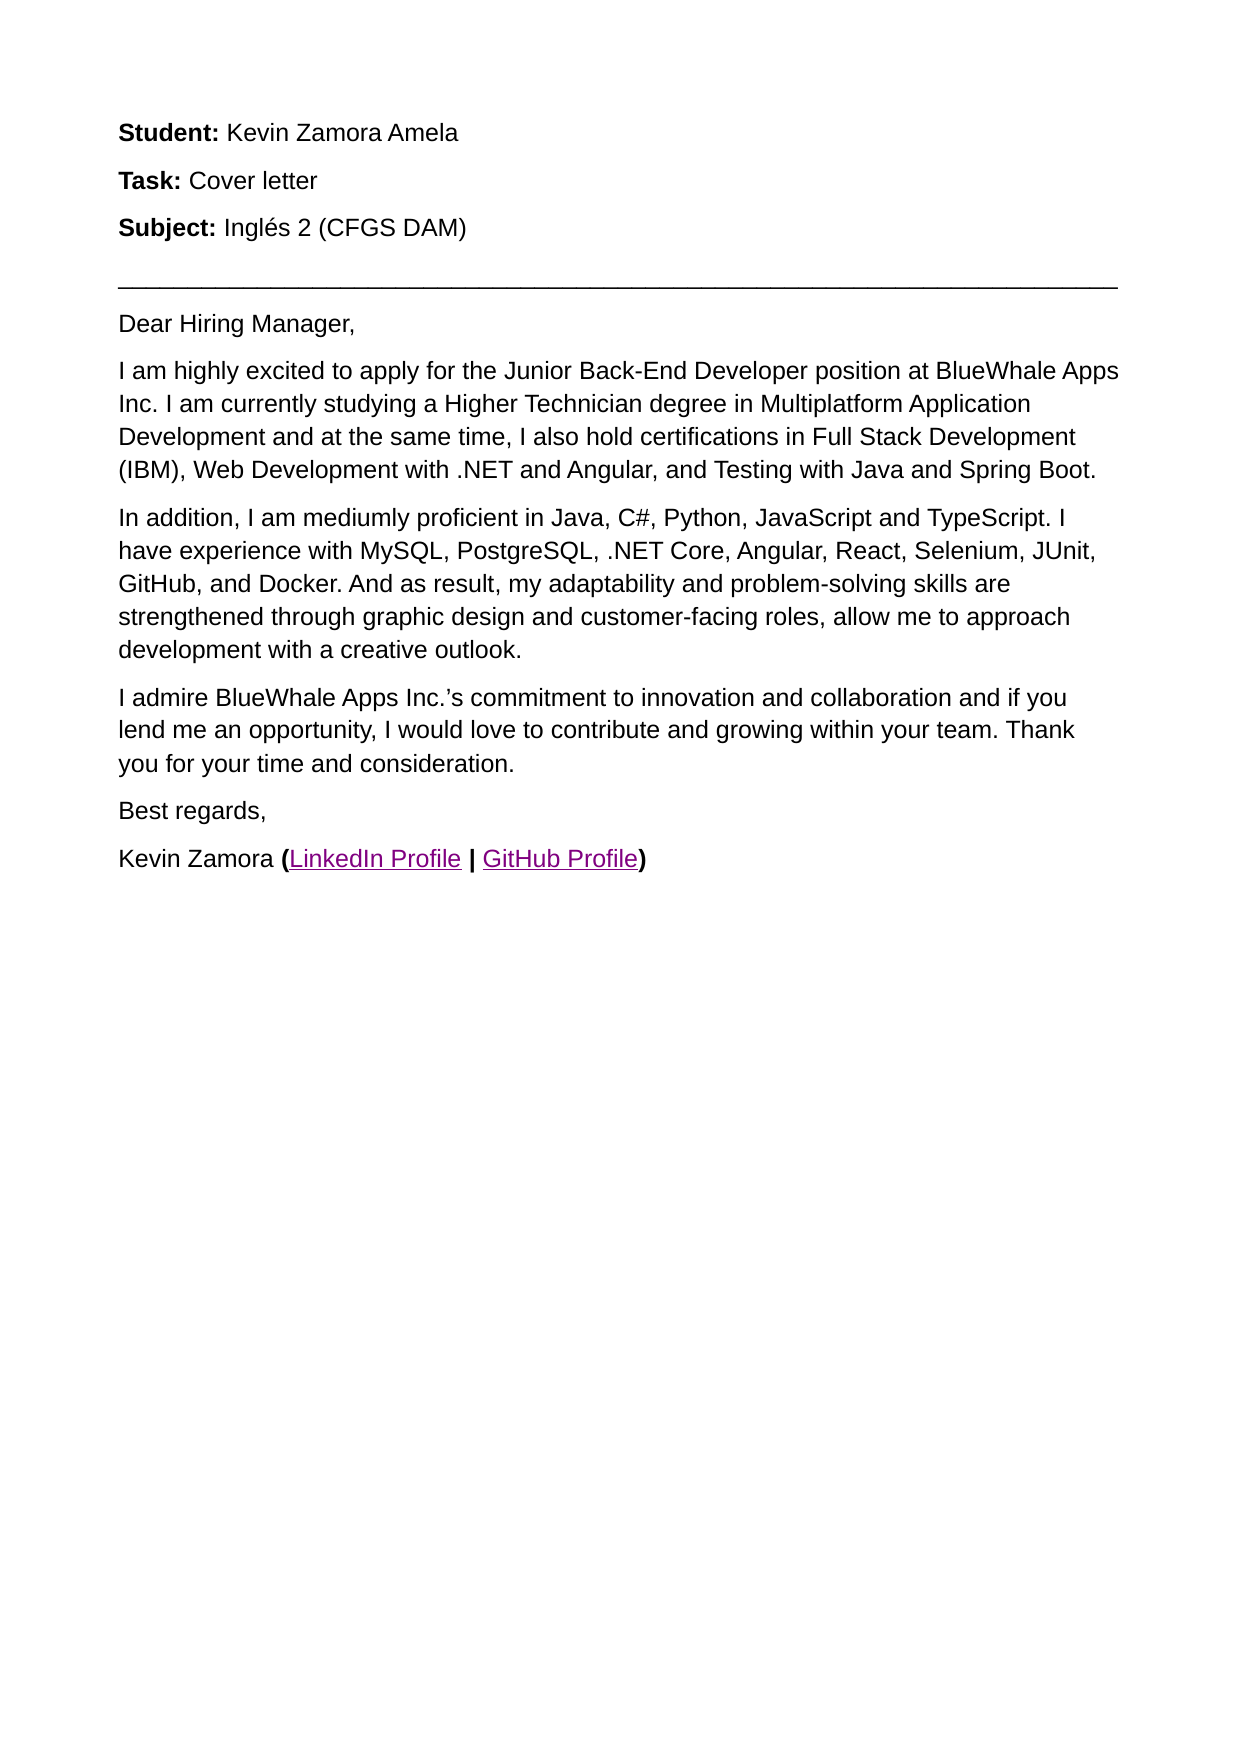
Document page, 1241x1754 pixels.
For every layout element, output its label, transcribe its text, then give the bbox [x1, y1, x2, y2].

text Subject: Inglés 2 (CFGS DAM) [118, 213, 1122, 242]
text Task: Cover letter [118, 166, 1122, 194]
text In addition, I am mediumly proficient in Java, C#, Python, JavaScript and TypeScript. I have experience with MySQL, PostgreSQL, .NET Core, Angular, React, Selenium, JUnit, GitHub, and Docker. And as result, my adaptability and problem-solving skills are strengthened through graphic design and customer-facing roles, allow me to approach development with a creative outlook. [118, 503, 1122, 664]
text ________________________________________________________________________ [118, 261, 1122, 290]
text I am highly excited to apply for the Junior Back-End Developer position at BlueWhale Apps Inc. I am currently studying a Higher Technician degree in Multiplatform Application Development and at the same time, I also hold certifications in Full Stack Development (IBM), Web Development with .NET and Angular, and Testing with Java and Spring Boot. [118, 356, 1122, 484]
text Student: Kevin Zamora Amela [118, 118, 1122, 147]
text I admire BlueWhale Apps Inc.’s commitment to innovation and collaboration and if you lend me an opportunity, I would love to contribute and growing within your team. Thank you for your time and consideration. [118, 682, 1122, 777]
text Kevin Zamora (LinkedIn Profile | GitHub Profile) [118, 844, 1122, 872]
text Best regards, [118, 796, 1122, 825]
text Dear Hiring Manager, [118, 308, 1122, 337]
